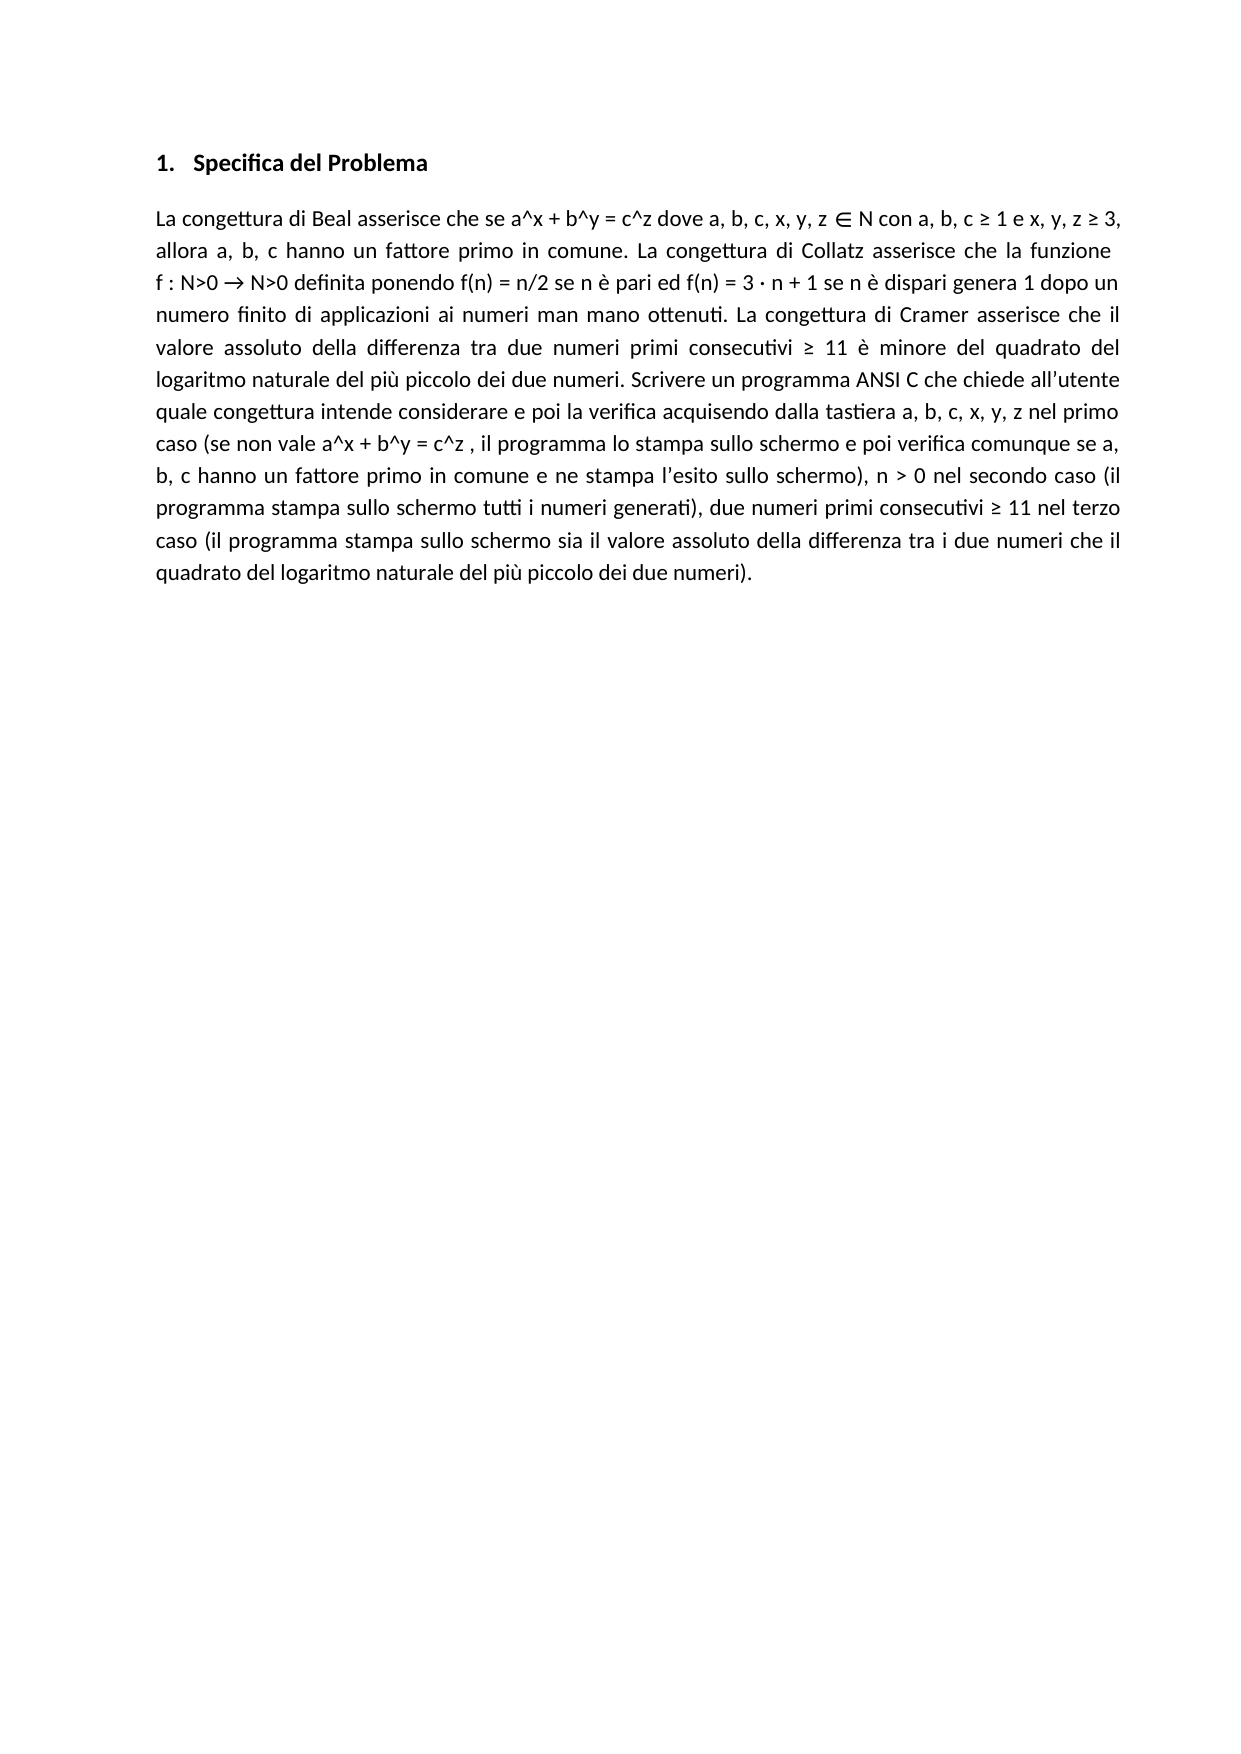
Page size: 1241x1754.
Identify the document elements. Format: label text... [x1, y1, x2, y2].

text La congettura di Beal asserisce che se a^x + b^y = c^z dove a, b, c, x, y, z ∈ N con a, b, c ≥ 1 e x, y, z ≥ 3, allora a, b, c hanno un fattore primo in comune. La congettura di Collatz asserisce che la funzione f : N>0 → N>0 definita ponendo f(n) = n/2 se n è pari ed f(n) = 3 · n + 1 se n è dispari genera 1 dopo un numero finito di applicazioni ai numeri man mano ottenuti. La congettura di Cramer asserisce che il valore assoluto della differenza tra due numeri primi consecutivi ≥ 11 è minore del quadrato del logaritmo naturale del più piccolo dei due numeri. Scrivere un programma ANSI C che chiede all’utente quale congettura intende considerare e poi la verifica acquisendo dalla tastiera a, b, c, x, y, z nel primo caso (se non vale a^x + b^y = c^z , il programma lo stampa sullo schermo e poi verifica comunque se a, b, c hanno un fattore primo in comune e ne stampa l’esito sullo schermo), n > 0 nel secondo caso (il programma stampa sullo schermo tutti i numeri generati), due numeri primi consecutivi ≥ 11 nel terzo caso (il programma stampa sullo schermo sia il valore assoluto della differenza tra i due numeri che il quadrato del logaritmo naturale del più piccolo dei due numeri). [156, 203, 1122, 586]
list Specifica del Problema [156, 148, 1122, 178]
